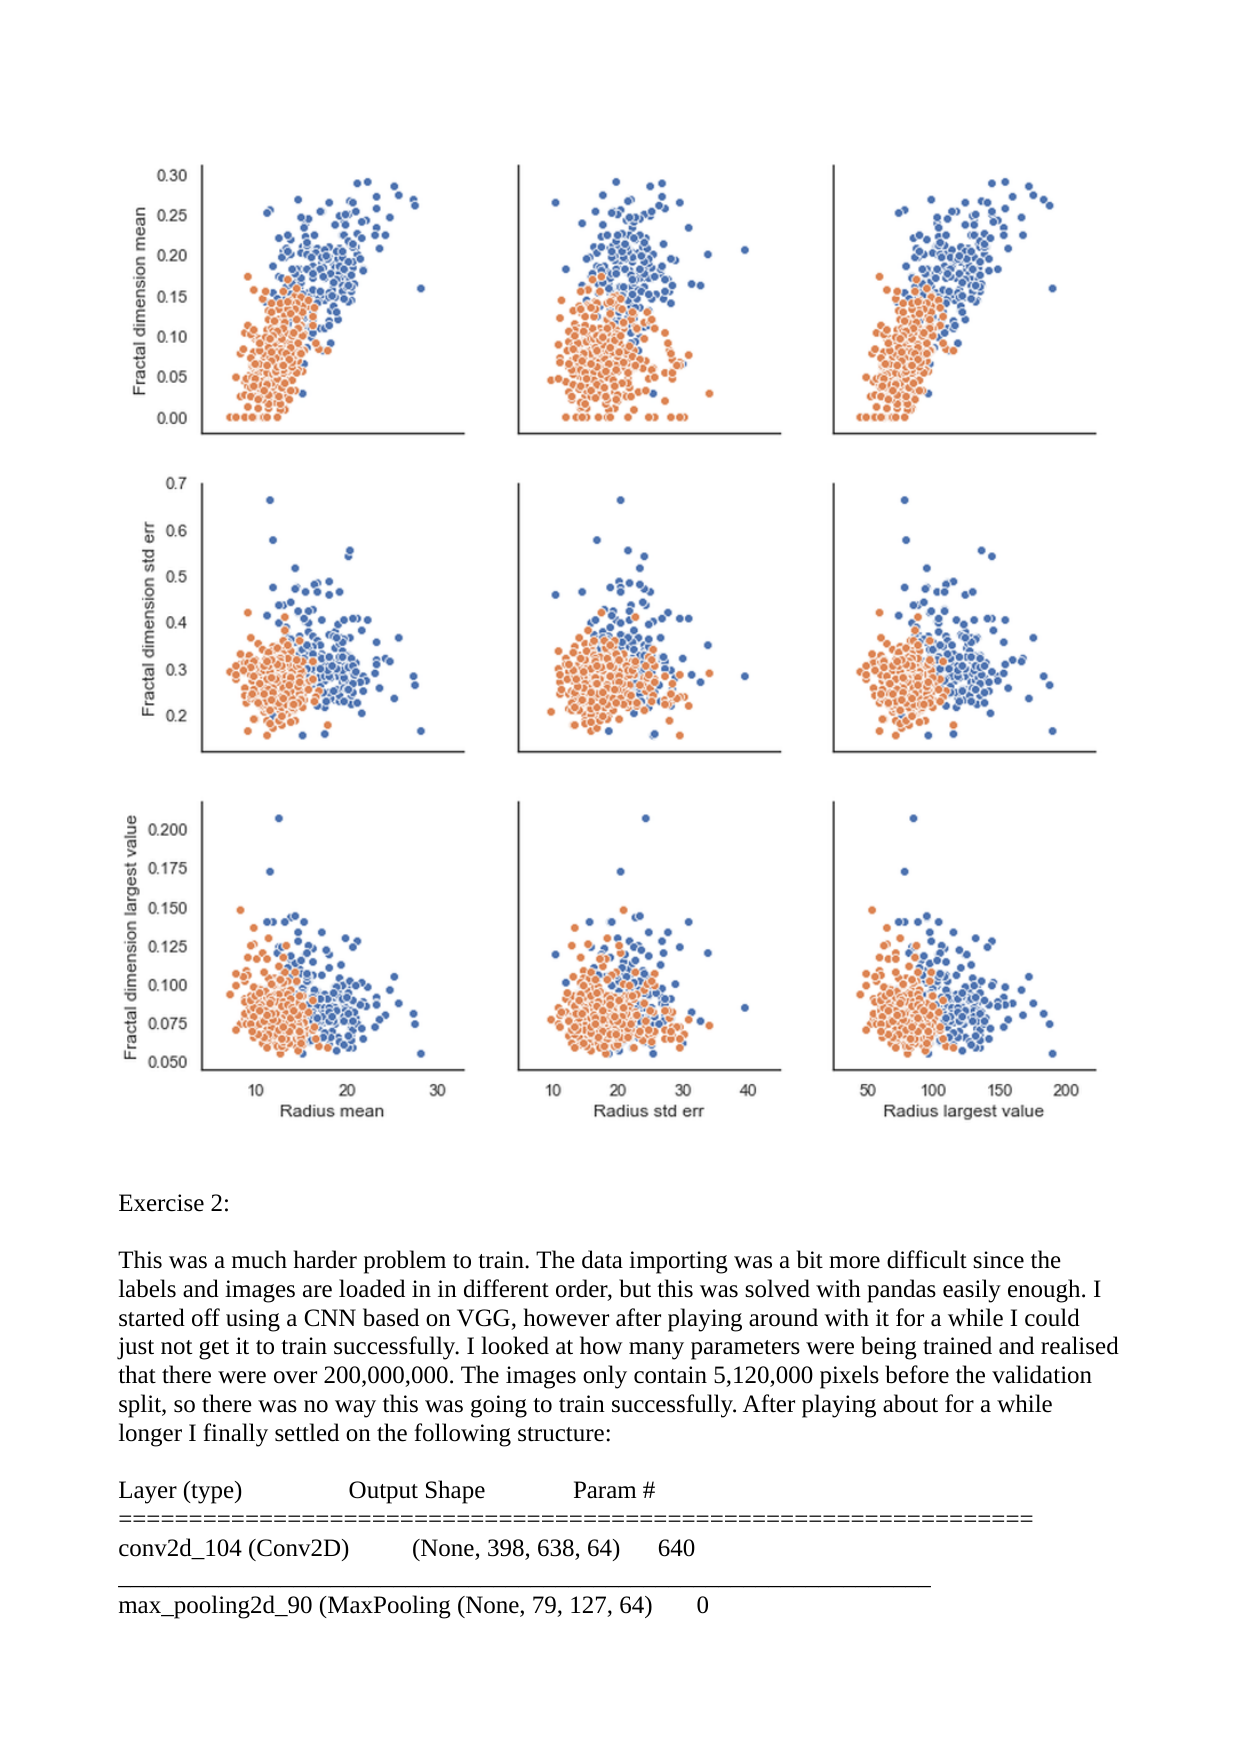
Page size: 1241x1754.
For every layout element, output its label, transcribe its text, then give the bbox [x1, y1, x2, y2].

text conv2d_104 (Conv2D) (None, 398, 638, 64) 640 [118, 1533, 1122, 1561]
text max_pooling2d_90 (MaxPooling (None, 79, 127, 64) 0 [118, 1590, 1122, 1619]
text ================================================================= [118, 1504, 1122, 1533]
text Layer (type) Output Shape Param # [118, 1475, 1122, 1504]
text This was a much harder problem to train. The data importing was a bit more difficult since the labels and images are loaded in in different order, but this was solved with pandas easily enough. I started off using a CNN based on VGG, however after playing around with it for a while I could just not get it to train successfully. I looked at how many parameters were being trained and realised that there were over 200,000,000. The images only contain 5,120,000 pixels before the validation split, so there was no way this was going to train successfully. After playing about for a while longer I finally settled on the following structure: [118, 1245, 1122, 1446]
text Exercise 2: [118, 1188, 1122, 1216]
picture [118, 146, 1123, 1131]
text _________________________________________________________________ [118, 1561, 1122, 1590]
